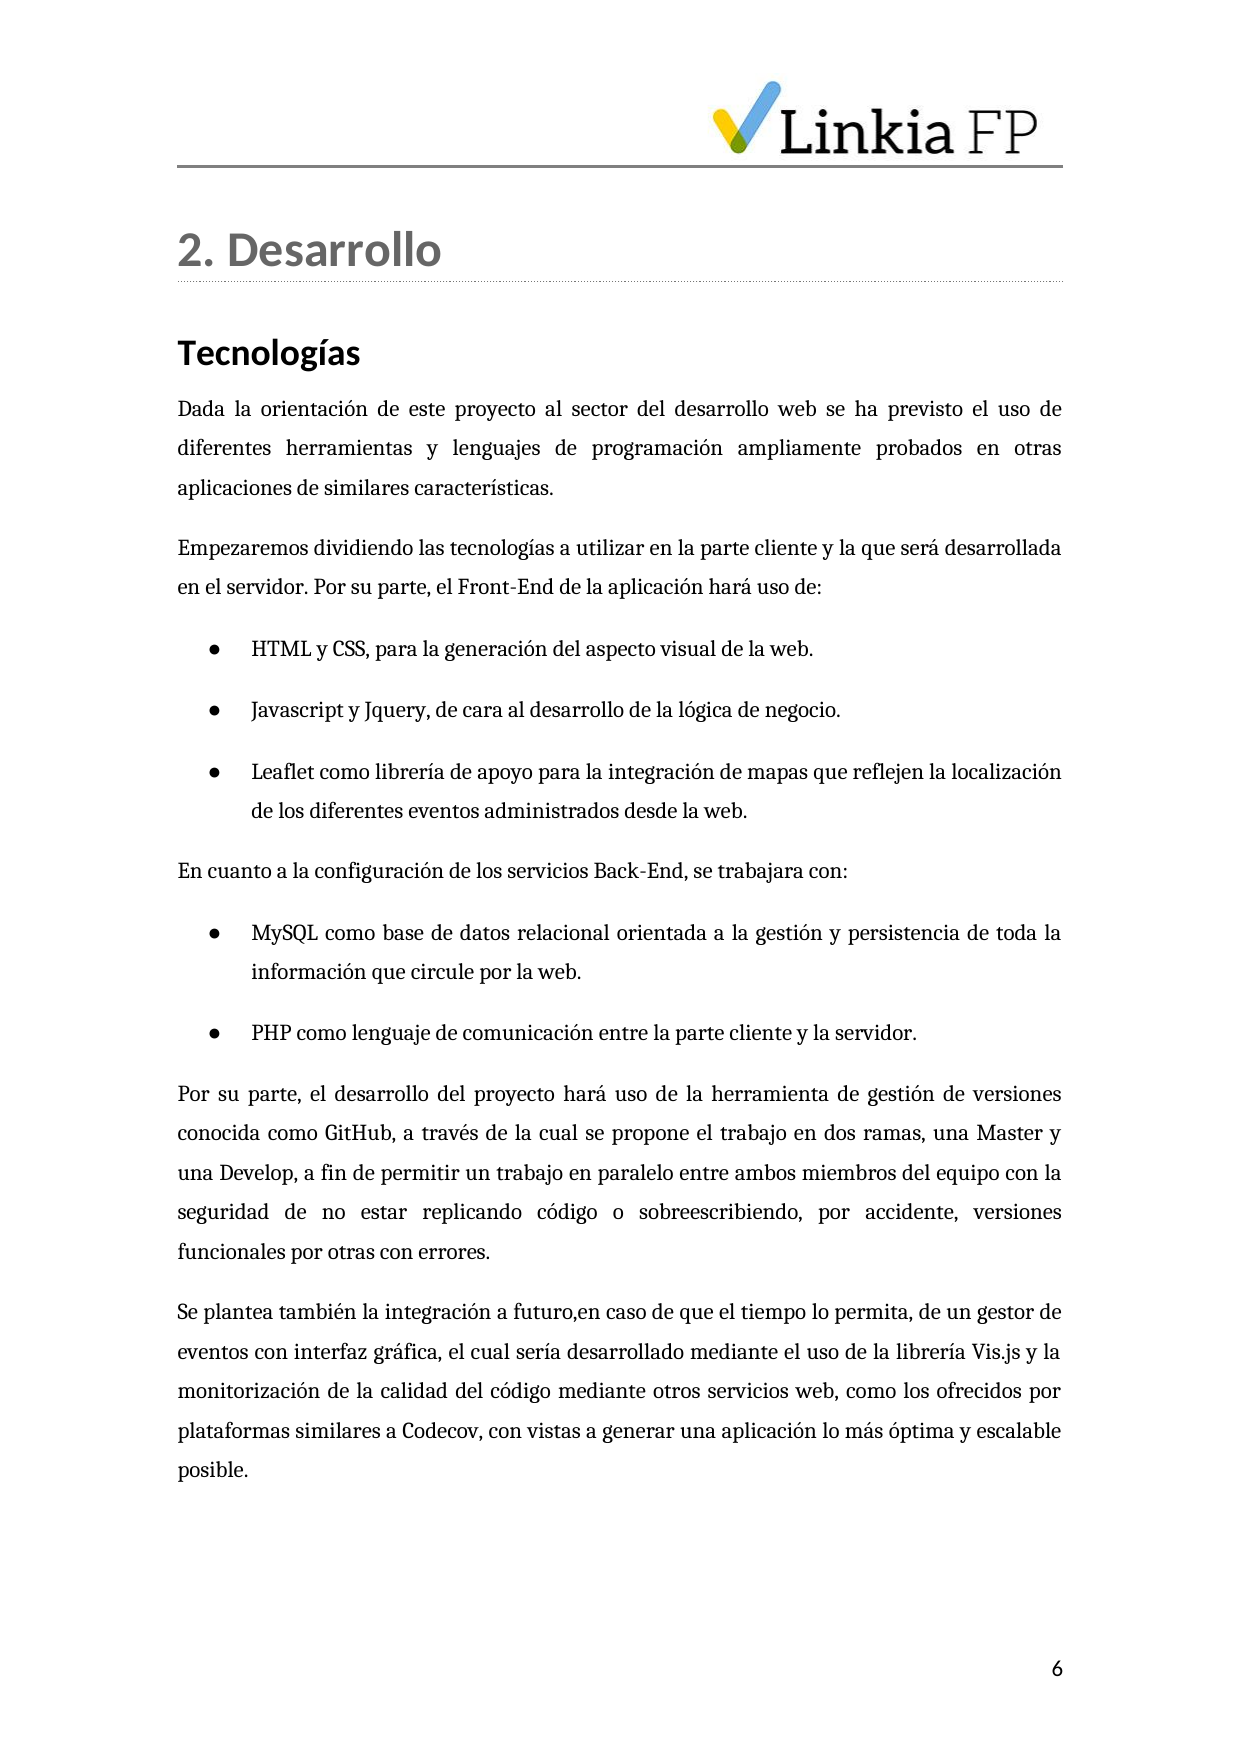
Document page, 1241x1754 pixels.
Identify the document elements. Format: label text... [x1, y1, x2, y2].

list HTML y CSS, para la generación del aspecto visual de la web. [207, 634, 1063, 662]
list PHP como lenguaje de comunicación entre la parte cliente y la servidor. [207, 1019, 1063, 1046]
subtitle 2. Desarrollo [177, 218, 1063, 282]
list Leaflet como librería de apoyo para la integración de mapas que reflejen la localización de los diferentes eventos administrados desde la web. [207, 758, 1063, 824]
list MySQL como base de datos relacional orientada a la gestión y persistencia de toda la información que circule por la web. [207, 918, 1063, 985]
text En cuanto a la configuración de los servicios Back-End, se trabajara con: [177, 858, 1063, 884]
subtitle Tecnologías [177, 329, 1063, 374]
text Se plantea también la integración a futuro,en caso de que el tiempo lo permita, de un gestor de eventos con interfaz gráfica, el cual sería desarrollado mediante el uso de la librería Vis.js y la monitorización de la calidad del código mediante otros servicios web, como los ofrecidos por plataformas similares a Codecov, con vistas a generar una aplicación lo más óptima y escalable posible. [177, 1299, 1063, 1483]
text Dada la orientación de este proyecto al sector del desarrollo web se ha previsto el uso de diferentes herramientas y lenguajes de programación ampliamente probados en otras aplicaciones de similares características. [177, 395, 1063, 501]
text Por su parte, el desarrollo del proyecto hará uso de la herramienta de gestión de versiones conocida como GitHub, a través de la cual se propone el trabajo en dos ramas, una Master y una Develop, a fin de permitir un trabajo en paralelo entre ambos miembros del equipo con la seguridad de no estar replicando código o sobreescribiendo, por accidente, versiones funcionales por otras con errores. [177, 1081, 1063, 1265]
text Empezaremos dividiendo las tecnologías a utilizar en la parte cliente y la que será desarrollada en el servidor. Por su parte, el Front-End de la aplicación hará uso de: [177, 535, 1063, 601]
list Javascript y Jquery, de cara al desarrollo de la lógica de negocio. [207, 696, 1063, 723]
